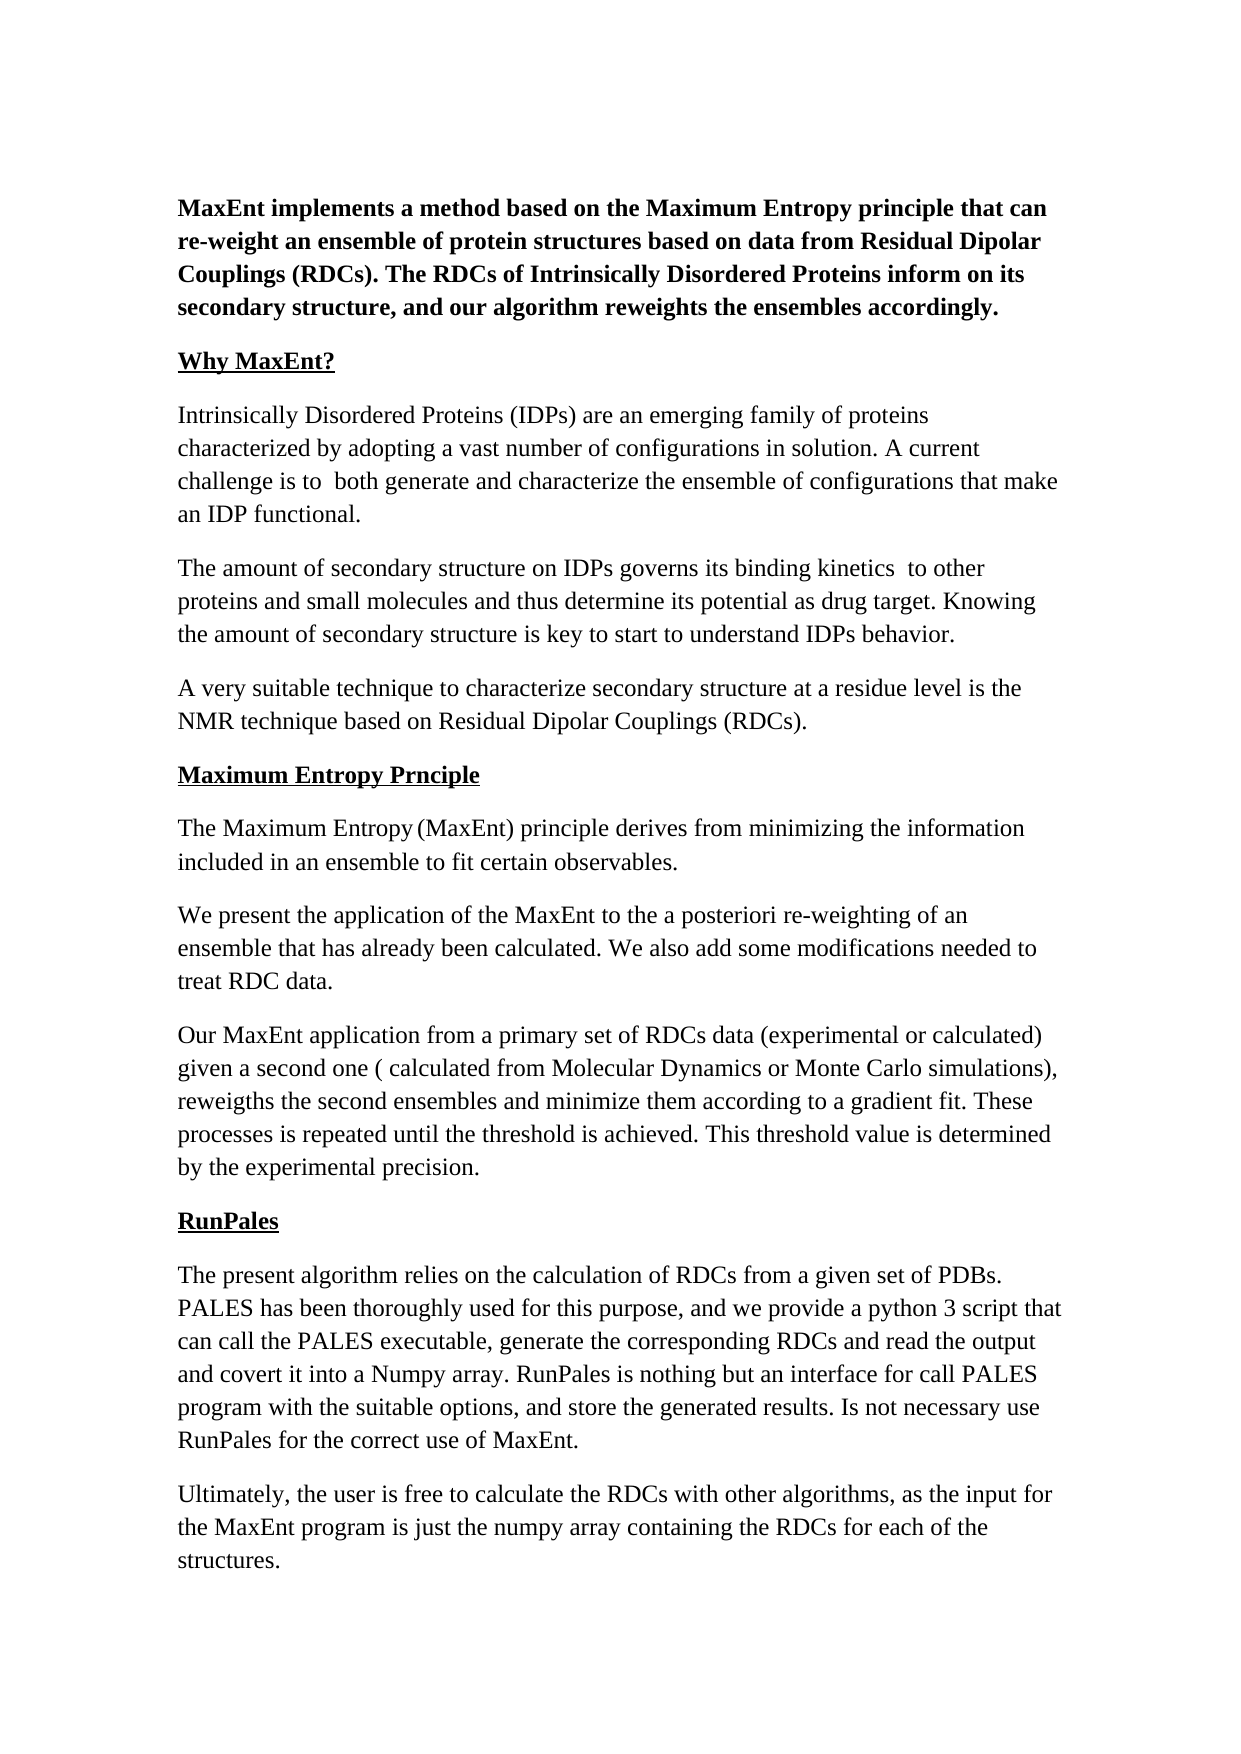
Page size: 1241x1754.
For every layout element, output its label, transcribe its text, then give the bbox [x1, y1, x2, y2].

text Our MaxEnt application from a primary set of RDCs data (experimental or calculated) given a second one ( calculated from Molecular Dynamics or Monte Carlo simulations), reweigths the second ensembles and minimize them according to a gradient fit. These processes is repeated until the threshold is achieved. This threshold value is determined by the experimental precision. [177, 1020, 1063, 1181]
text Intrinsically Disordered Proteins (IDPs) are an emerging family of proteins characterized by adopting a vast number of configurations in solution. A current challenge is to both generate and characterize the ensemble of configurations that make an IDP functional. [177, 400, 1063, 528]
text RunPales [177, 1206, 1063, 1235]
text We present the application of the MaxEnt to the a posteriori re-weighting of an ensemble that has already been calculated. We also add some modifications needed to treat RDC data. [177, 900, 1063, 995]
text The amount of secondary structure on IDPs governs its binding kinetics to other proteins and small molecules and thus determine its potential as drug target. Knowing the amount of secondary structure is key to start to understand IDPs behavior. [177, 553, 1063, 648]
text The Maximum Entropy (MaxEnt) principle derives from minimizing the information included in an ensemble to fit certain observables. [177, 813, 1063, 875]
text Ultimately, the user is free to calculate the RDCs with other algorithms, as the input for the MaxEnt program is just the numpy array containing the RDCs for each of the structures. [177, 1479, 1063, 1574]
text A very suitable technique to characterize secondary structure at a residue level is the NMR technique based on Residual Dipolar Couplings (RDCs). [177, 673, 1063, 734]
text Maximum Entropy Prnciple [177, 760, 1063, 788]
text The present algorithm relies on the calculation of RDCs from a given set of PDBs. PALES has been thoroughly used for this purpose, and we provide a python 3 script that can call the PALES executable, generate the corresponding RDCs and read the output and covert it into a Numpy array. RunPales is nothing but an interface for call PALES program with the suitable options, and store the generated results. Is not necessary use RunPales for the correct use of MaxEnt. [177, 1260, 1063, 1454]
text Why MaxEnt? [177, 346, 1063, 375]
text MaxEnt implements a method based on the Maximum Entropy principle that can re-weight an ensemble of protein structures based on data from Residual Dipolar Couplings (RDCs). The RDCs of Intrinsically Disordered Proteins inform on its secondary structure, and our algorithm reweights the ensembles accordingly. [177, 193, 1063, 321]
